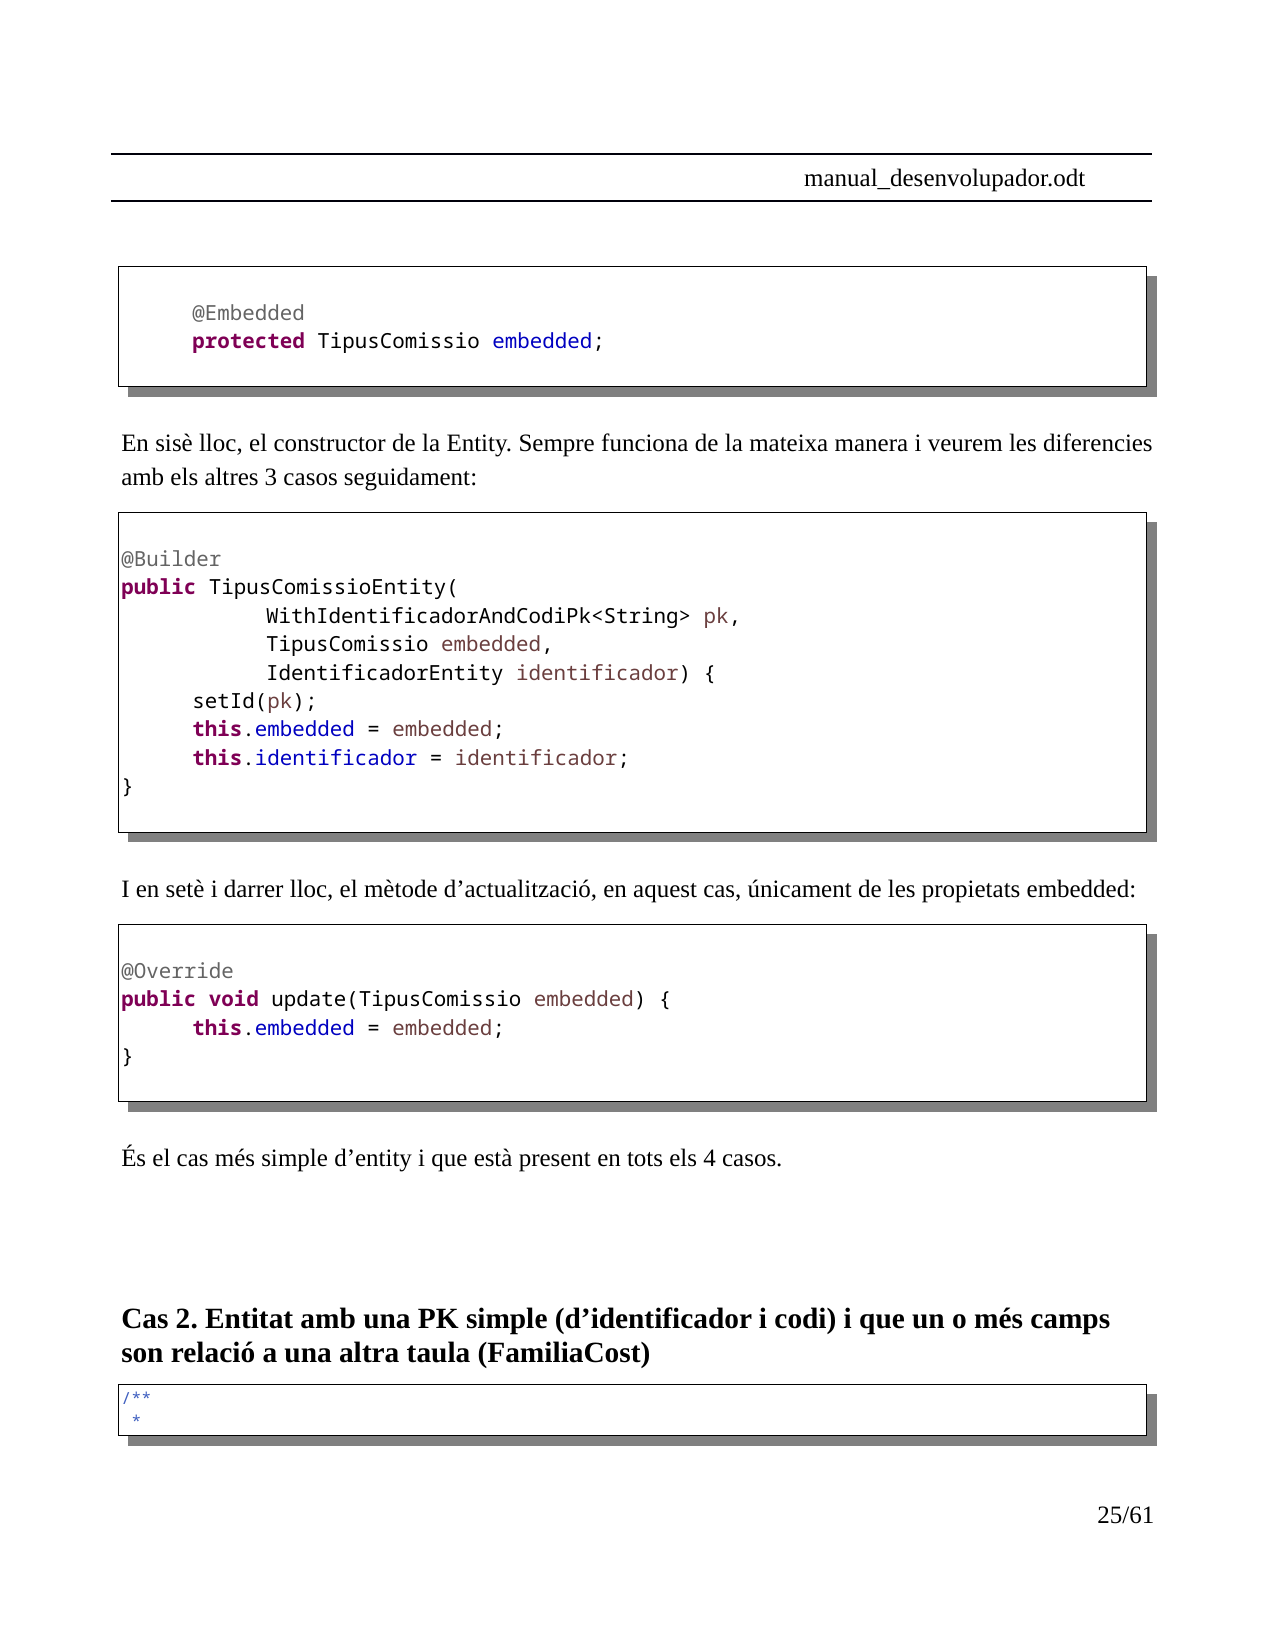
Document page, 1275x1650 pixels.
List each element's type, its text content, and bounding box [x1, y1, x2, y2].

text IdentificadorEntity identificador) { [119, 654, 1146, 683]
text @Override [119, 953, 1146, 981]
text protected TipusComissio embedded; [119, 323, 1146, 355]
text * [119, 1407, 1146, 1435]
text @Embedded [119, 295, 1146, 323]
text this.embedded = embedded; [119, 1010, 1146, 1038]
text public void update(TipusComissio embedded) { [119, 981, 1146, 1010]
text public TipusComissioEntity( [119, 569, 1146, 598]
text WithIdentificadorAndCodiPk<String> pk, [119, 598, 1146, 626]
text TipusComissio embedded, [119, 626, 1146, 654]
text setId(pk); [119, 683, 1146, 711]
text } [119, 1038, 1146, 1070]
text I en setè i darrer lloc, el mètode d’actualització, en aquest cas, únicament de les propietats embedded: [118, 874, 1157, 905]
text En sisè lloc, el constructor de la Entity. Sempre funciona de la mateixa manera i veurem les diferencies amb els altres 3 casos seguidament: [118, 428, 1157, 493]
text this.identificador = identificador; [119, 740, 1146, 768]
text this.embedded = embedded; [119, 711, 1146, 740]
text } [119, 768, 1146, 800]
subtitle Cas 2. Entitat amb una PK simple (d’identificador i codi) i que un o més camps son relació a una altra taula (FamiliaCost) [118, 1298, 1157, 1371]
text /** [119, 1385, 1146, 1407]
text @Builder [119, 541, 1146, 569]
text És el cas més simple d’entity i que està present en tots els 4 casos. [118, 1143, 1157, 1172]
